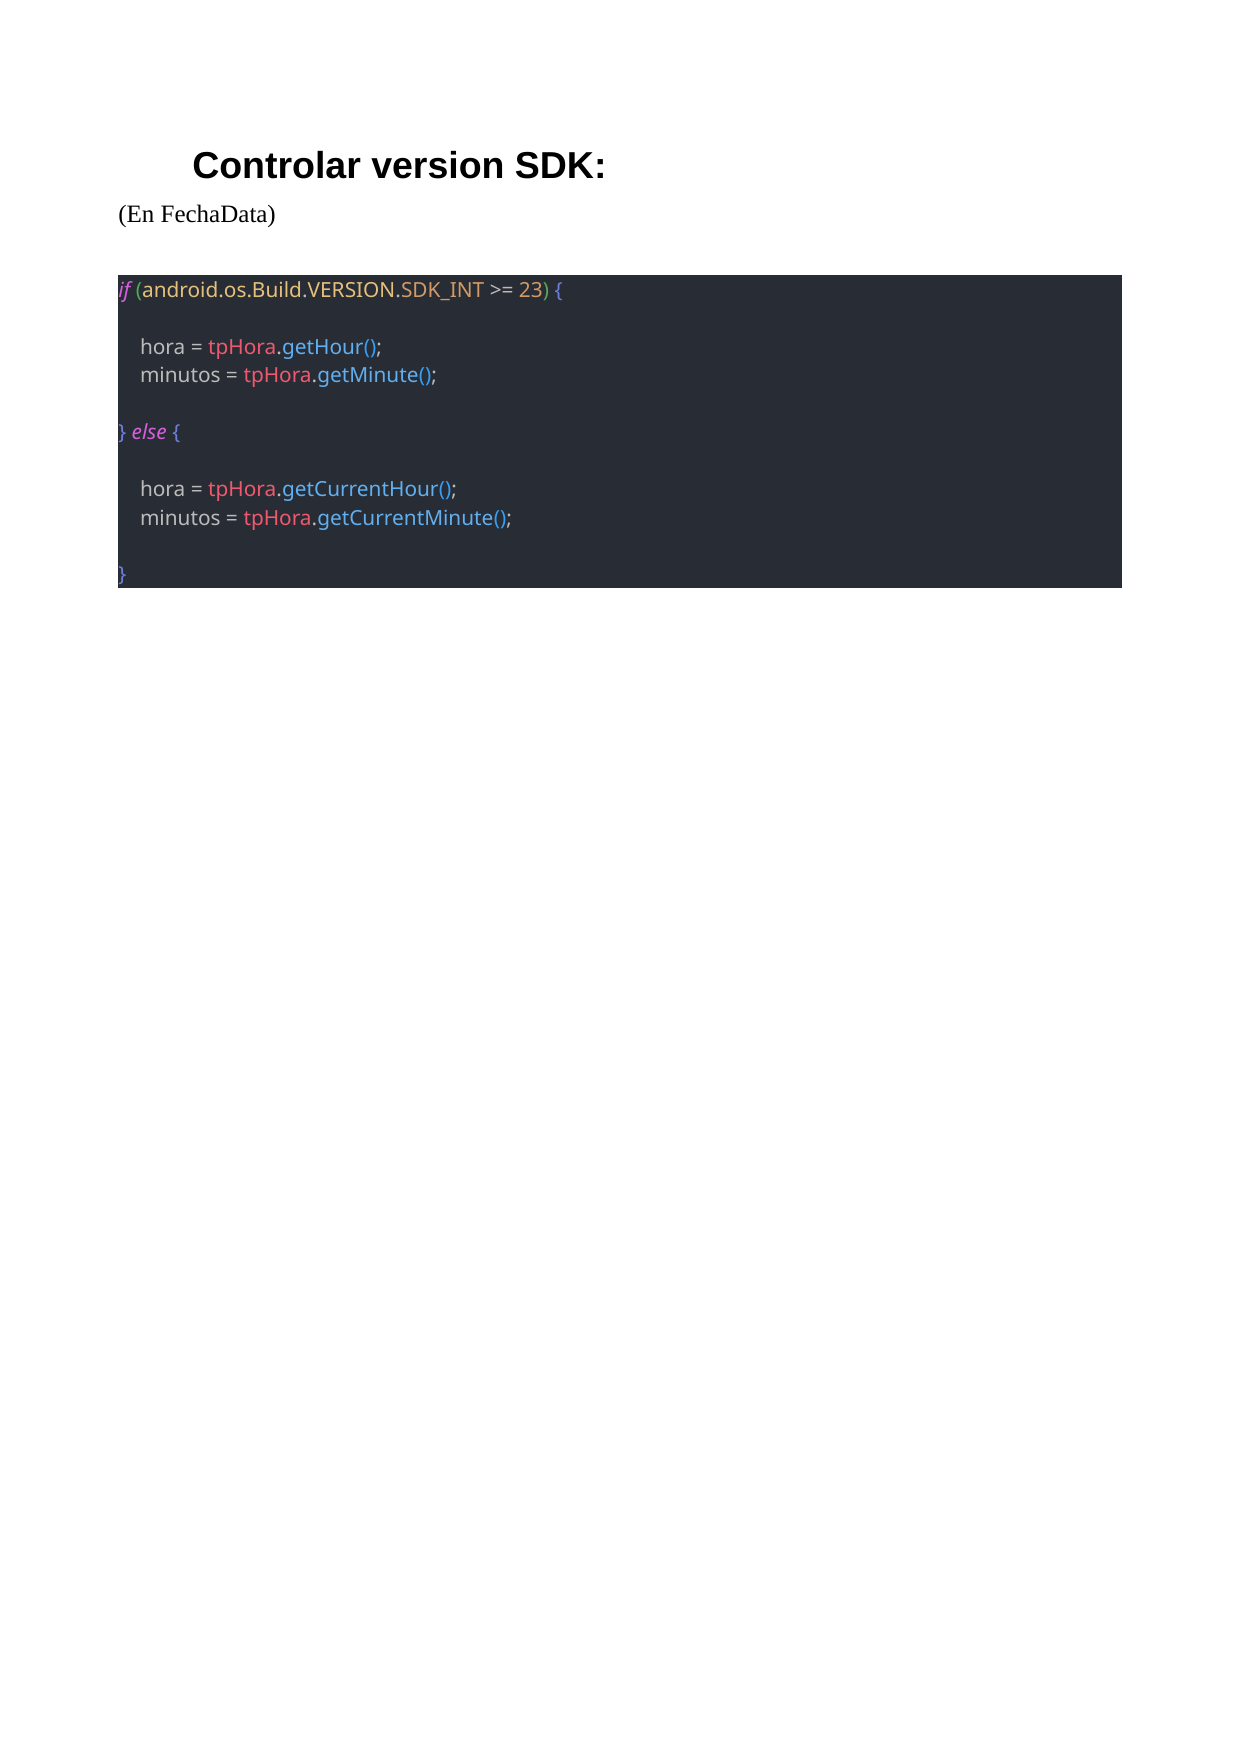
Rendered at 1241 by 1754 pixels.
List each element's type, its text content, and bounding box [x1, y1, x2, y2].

subtitle Controlar version SDK: [118, 143, 1122, 186]
text if (android.os.Build.VERSION.SDK_INT >= 23) { hora = tpHora.getHour(); minutos = tpHora.getMinute(); } else { hora = tpHora.getCurrentHour(); minutos = tpHora.getCurrentMinute(); } [118, 275, 1122, 588]
text (En FechaData) [118, 199, 1122, 227]
